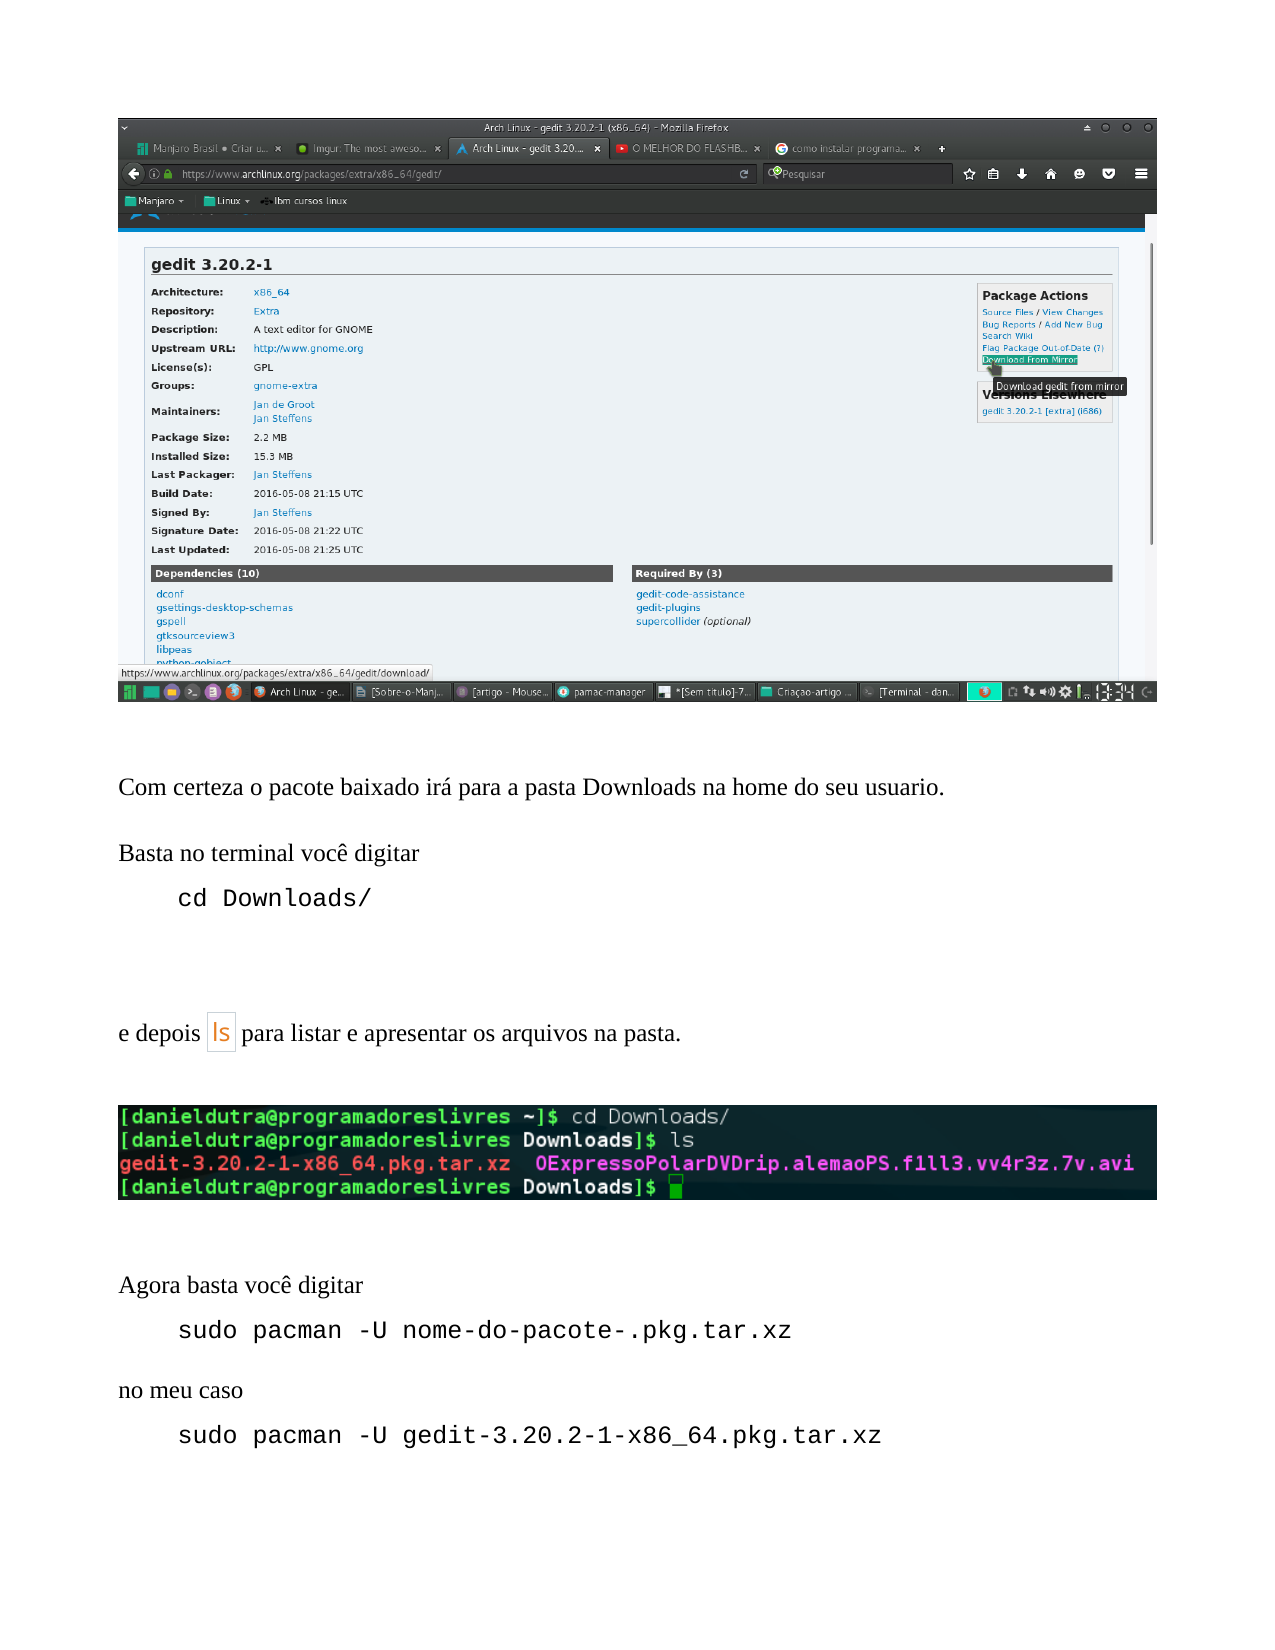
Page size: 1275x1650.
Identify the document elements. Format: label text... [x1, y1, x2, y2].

picture [118, 118, 1157, 702]
text no meu caso [118, 1375, 1157, 1404]
text Agora basta você digitar [118, 1200, 1157, 1298]
list cd Downloads/ [177, 886, 1157, 914]
text e depois ls para listar e apresentar os arquivos na pasta. [118, 944, 1157, 1052]
list sudo pacman -U gedit-3.20.2-1-x86_64.pkg.tar.xz [177, 1423, 1157, 1451]
text Com certeza o pacote baixado irá para a pasta Downloads na home do seu usuario. Basta no terminal você digitar [118, 702, 1157, 867]
list sudo pacman -U nome-do-pacote-.pkg.tar.xz [177, 1317, 1157, 1346]
picture [118, 1105, 1157, 1200]
